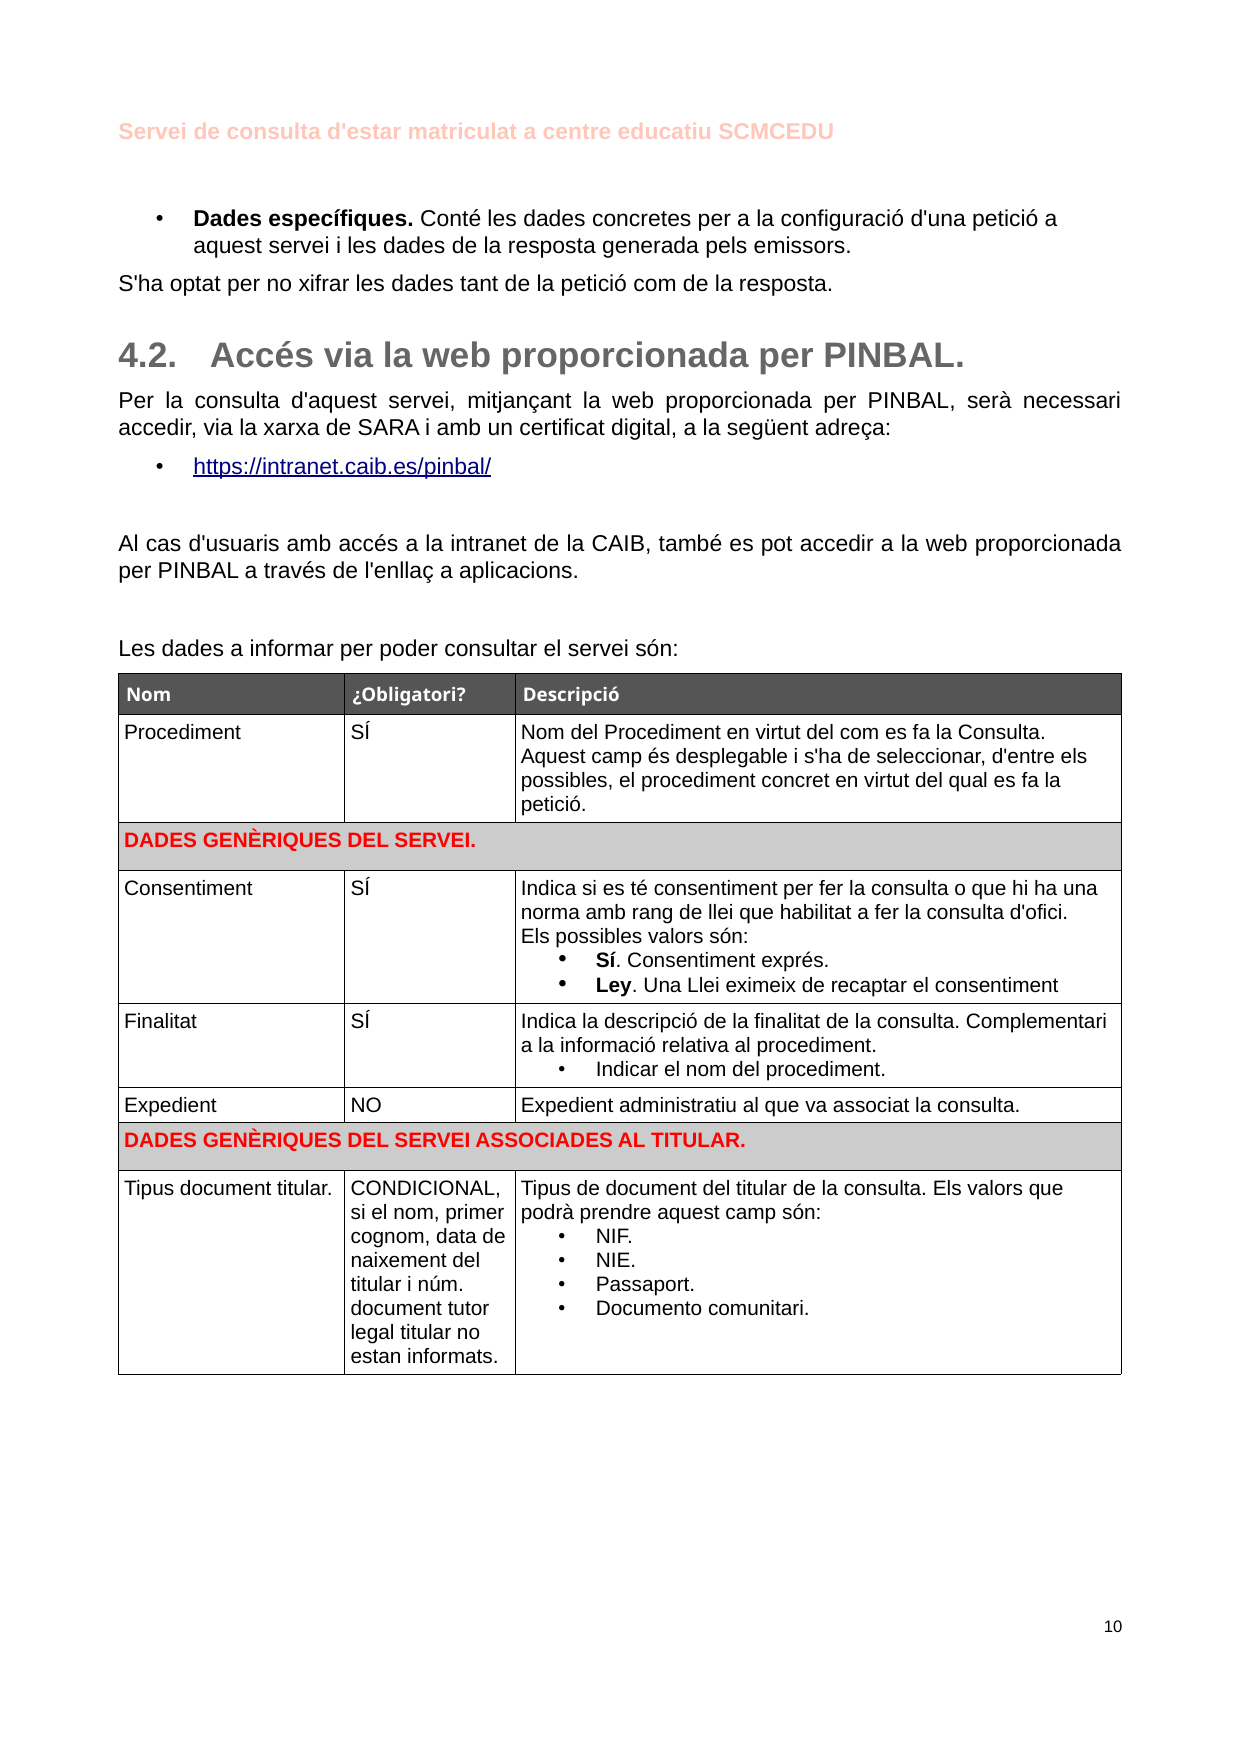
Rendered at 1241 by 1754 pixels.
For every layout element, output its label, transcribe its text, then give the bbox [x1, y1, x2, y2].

table_header ¿Obligatori? [345, 674, 515, 714]
table_cell Indica si es té consentiment per fer la consulta o que hi ha una norma amb rang de llei que habilitat a fer la consulta d'ofici. Els possibles valors són: Sí. Consentiment exprés. Ley. Una Llei eximeix de recaptar el consentiment [516, 871, 1121, 1003]
table_cell Nom del Procediment en virtut del com es fa la Consulta. Aquest camp és desplegable i s'ha de seleccionar, d'entre els possibles, el procediment concret en virtut del qual es fa la petició. [516, 715, 1121, 822]
table_cell Indica la descripció de la finalitat de la consulta. Complementari a la informació relativa al procediment. Indicar el nom del procediment. [516, 1004, 1121, 1087]
text S'ha optat per no xifrar les dades tant de la petició com de la resposta. [118, 270, 1122, 297]
table_cell Procediment [119, 715, 344, 822]
text Les dades a informar per poder consultar el servei són: [118, 634, 1122, 661]
table_cell Finalitat [119, 1004, 344, 1087]
table_cell Tipus document titular. [119, 1171, 344, 1373]
table_cell NO [345, 1088, 515, 1122]
table_cell SÍ [345, 715, 515, 822]
text Al cas d'usuaris amb accés a la intranet de la CAIB, també es pot accedir a la web proporcionada per PINBAL a través de l'enllaç a aplicacions. [118, 530, 1122, 583]
subtitle Accés via la web proporcionada per PINBAL. [118, 334, 1122, 375]
table_cell SÍ [345, 871, 515, 1003]
table_cell SÍ [345, 1004, 515, 1087]
table_cell Tipus de document del titular de la consulta. Els valors que podrà prendre aquest camp són: NIF. NIE. Passaport. Documento comunitari. [516, 1171, 1121, 1373]
text Per la consulta d'aquest servei, mitjançant la web proporcionada per PINBAL, serà necessari accedir, via la xarxa de SARA i amb un certificat digital, a la següent adreça: [118, 387, 1122, 440]
list Dades específiques. Conté les dades concretes per a la configuració d'una petició a aquest servei i les dades de la resposta generada pels emissors. [156, 205, 1122, 258]
table_cell Expedient [119, 1088, 344, 1122]
table_cell Consentiment [119, 871, 344, 1003]
table_cell DADES GENÈRIQUES DEL SERVEI ASSOCIADES AL TITULAR. [119, 1123, 1121, 1170]
table_cell Expedient administratiu al que va associat la consulta. [516, 1088, 1121, 1122]
table_cell CONDICIONAL, si el nom, primer cognom, data de naixement del titular i núm. document tutor legal titular no estan informats. [345, 1171, 515, 1373]
table_cell DADES GENÈRIQUES DEL SERVEI. [119, 823, 1121, 870]
list https://intranet.caib.es/pinbal/ [156, 453, 1122, 479]
